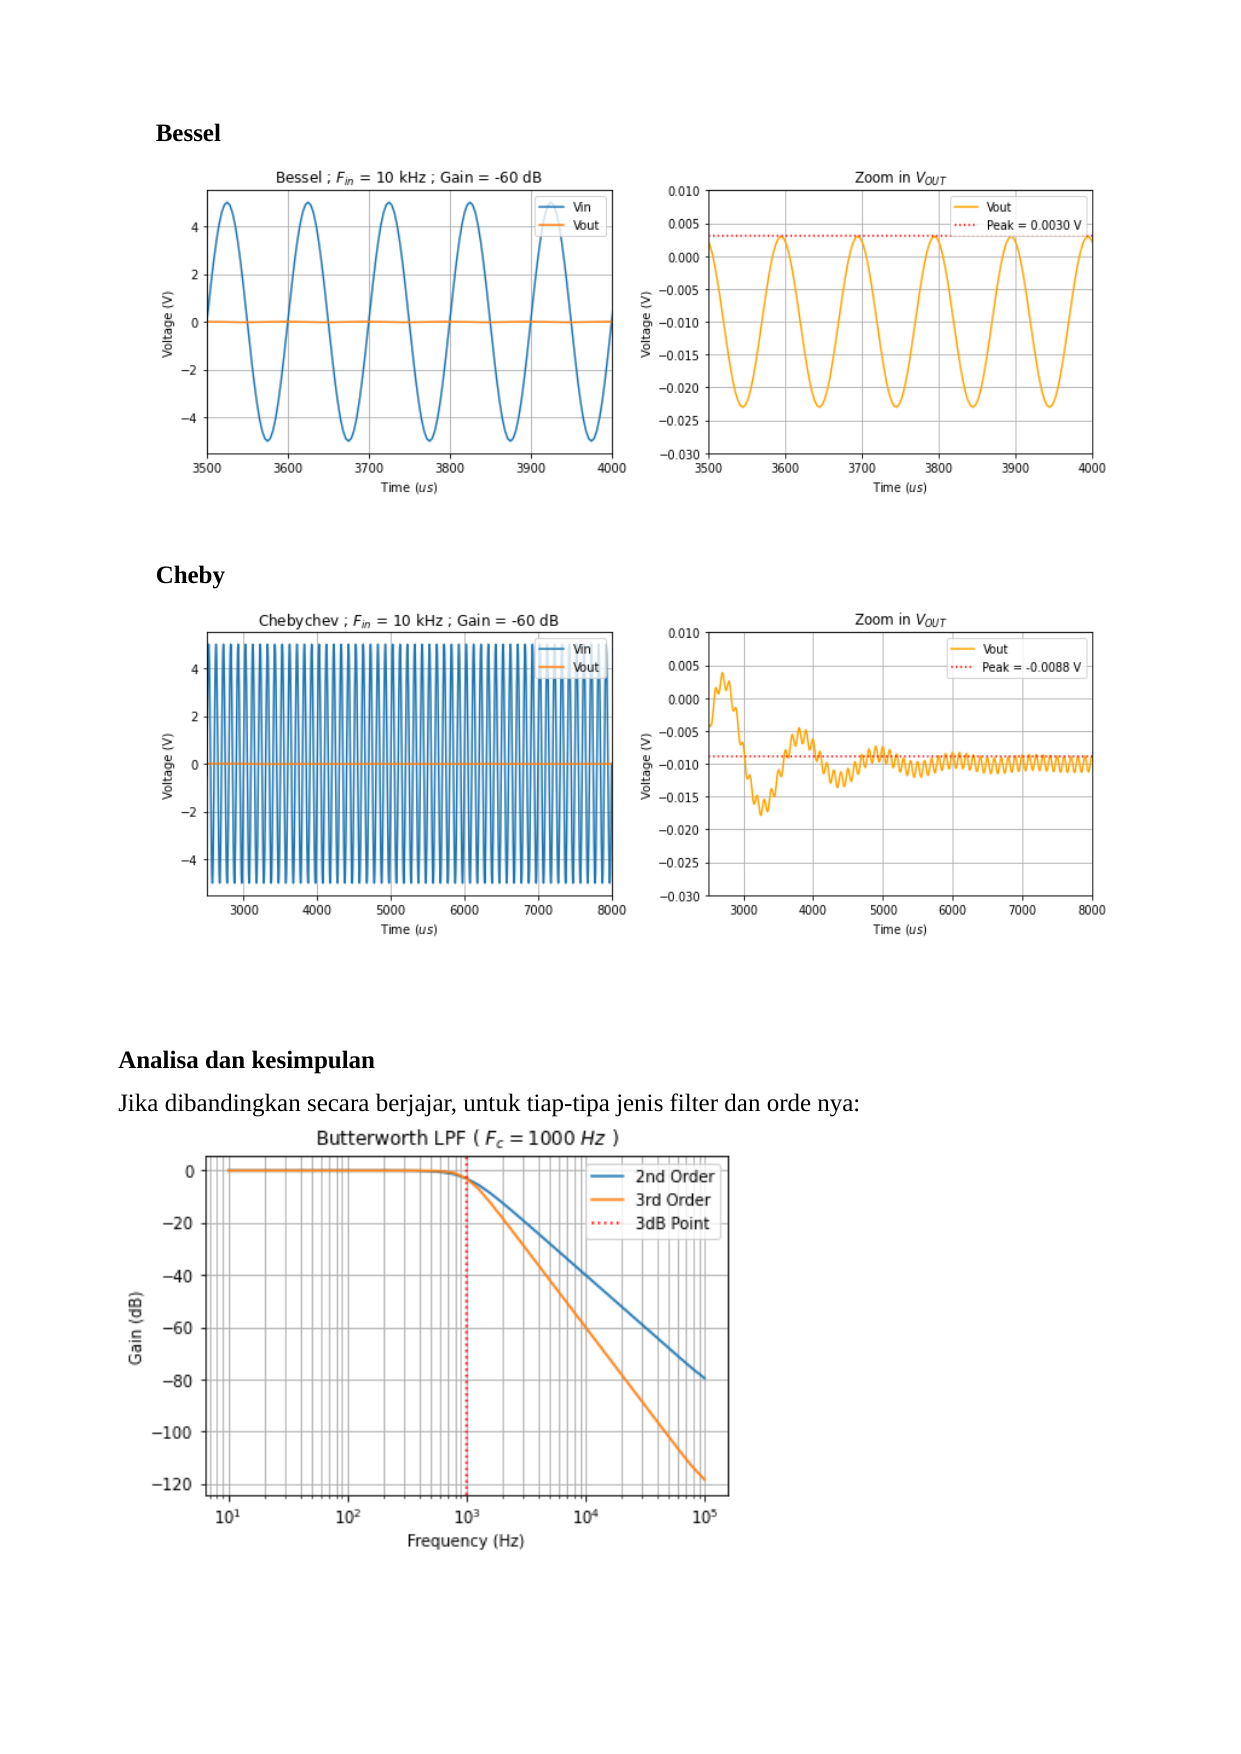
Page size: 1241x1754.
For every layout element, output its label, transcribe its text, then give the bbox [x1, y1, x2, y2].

picture [155, 161, 1114, 503]
picture [155, 603, 1114, 945]
list Bessel [118, 118, 1122, 147]
picture [118, 1117, 739, 1561]
list Cheby [118, 560, 1122, 589]
text Analisa dan kesimpulan [118, 1045, 1122, 1074]
text Jika dibandingkan secara berjajar, untuk tiap-tipa jenis filter dan orde nya: [118, 1088, 1122, 1117]
